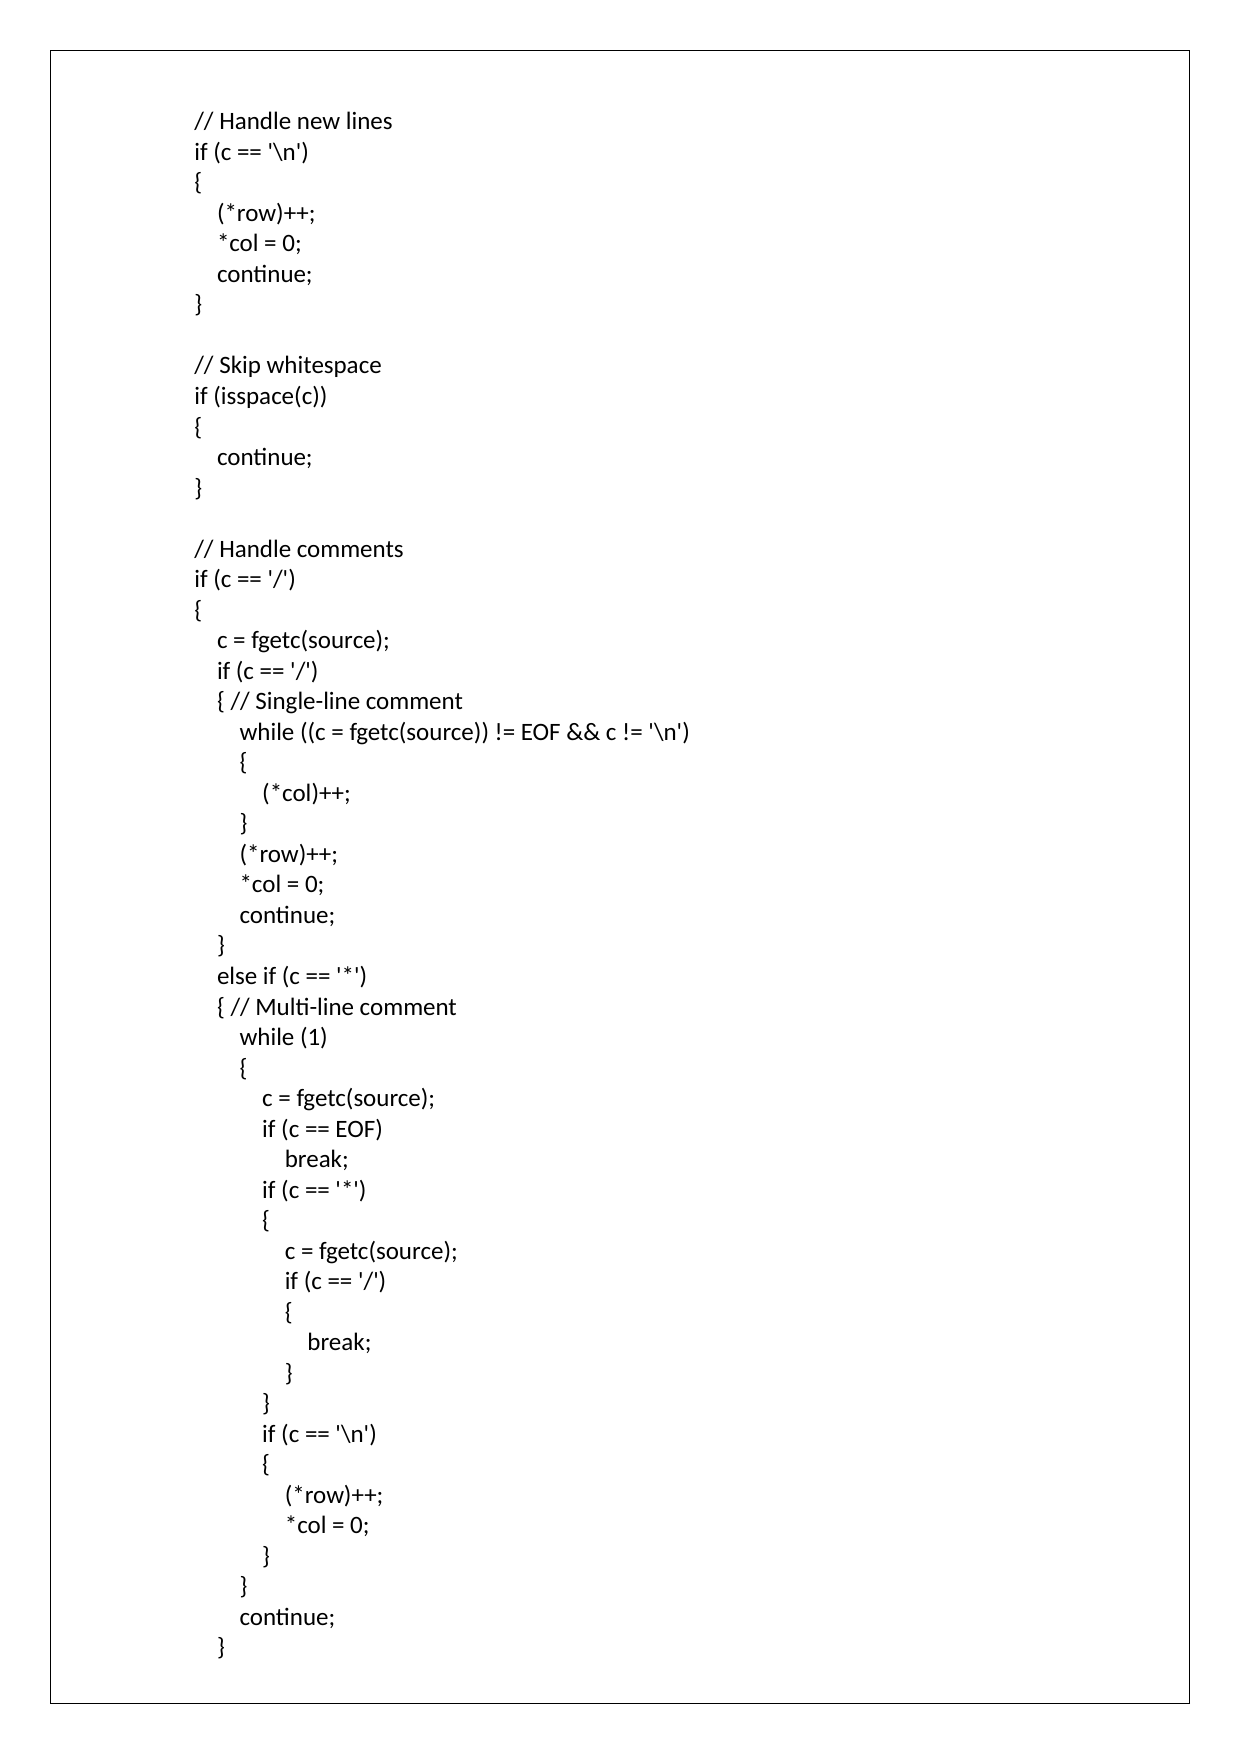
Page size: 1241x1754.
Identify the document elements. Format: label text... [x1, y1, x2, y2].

text { [149, 746, 1165, 777]
text // Skip whitespace [149, 350, 1165, 380]
text c = fgetc(source); [149, 1235, 1165, 1265]
text if (isspace(c)) [149, 380, 1165, 411]
text if (c == '/') [149, 563, 1165, 594]
text } [149, 289, 1165, 319]
text *col = 0; [149, 868, 1165, 899]
text // Handle new lines [149, 106, 1165, 136]
text if (c == '/') [149, 1265, 1165, 1296]
text { [149, 167, 1165, 197]
text c = fgetc(source); [149, 624, 1165, 655]
text { [149, 1448, 1165, 1479]
text { [149, 1204, 1165, 1235]
text while ((c = fgetc(source)) != EOF && c != '\n') [149, 716, 1165, 746]
text { [149, 594, 1165, 624]
text } [149, 472, 1165, 502]
text else if (c == '*') [149, 960, 1165, 991]
text if (c == EOF) [149, 1113, 1165, 1143]
text } [149, 807, 1165, 838]
text { // Single-line comment [149, 685, 1165, 716]
text if (c == '/') [149, 655, 1165, 685]
text if (c == '\n') [149, 136, 1165, 167]
text c = fgetc(source); [149, 1082, 1165, 1113]
text break; [149, 1143, 1165, 1174]
text { // Multi-line comment [149, 991, 1165, 1021]
text *col = 0; [149, 1509, 1165, 1540]
text while (1) [149, 1021, 1165, 1052]
text continue; [149, 899, 1165, 929]
text } [149, 1540, 1165, 1571]
text (*row)++; [149, 838, 1165, 868]
text if (c == '\n') [149, 1418, 1165, 1448]
text (*col)++; [149, 777, 1165, 807]
text break; [149, 1326, 1165, 1357]
text } [149, 1387, 1165, 1418]
text { [149, 1296, 1165, 1326]
text *col = 0; [149, 228, 1165, 258]
text // Handle comments [149, 533, 1165, 563]
text } [149, 1632, 1165, 1662]
text continue; [149, 441, 1165, 472]
text } [149, 929, 1165, 960]
text } [149, 1357, 1165, 1387]
text (*row)++; [149, 1479, 1165, 1509]
text continue; [149, 1601, 1165, 1632]
text } [149, 1571, 1165, 1601]
text if (c == '*') [149, 1174, 1165, 1204]
text (*row)++; [149, 197, 1165, 228]
text continue; [149, 258, 1165, 289]
text { [149, 411, 1165, 441]
text { [149, 1052, 1165, 1082]
